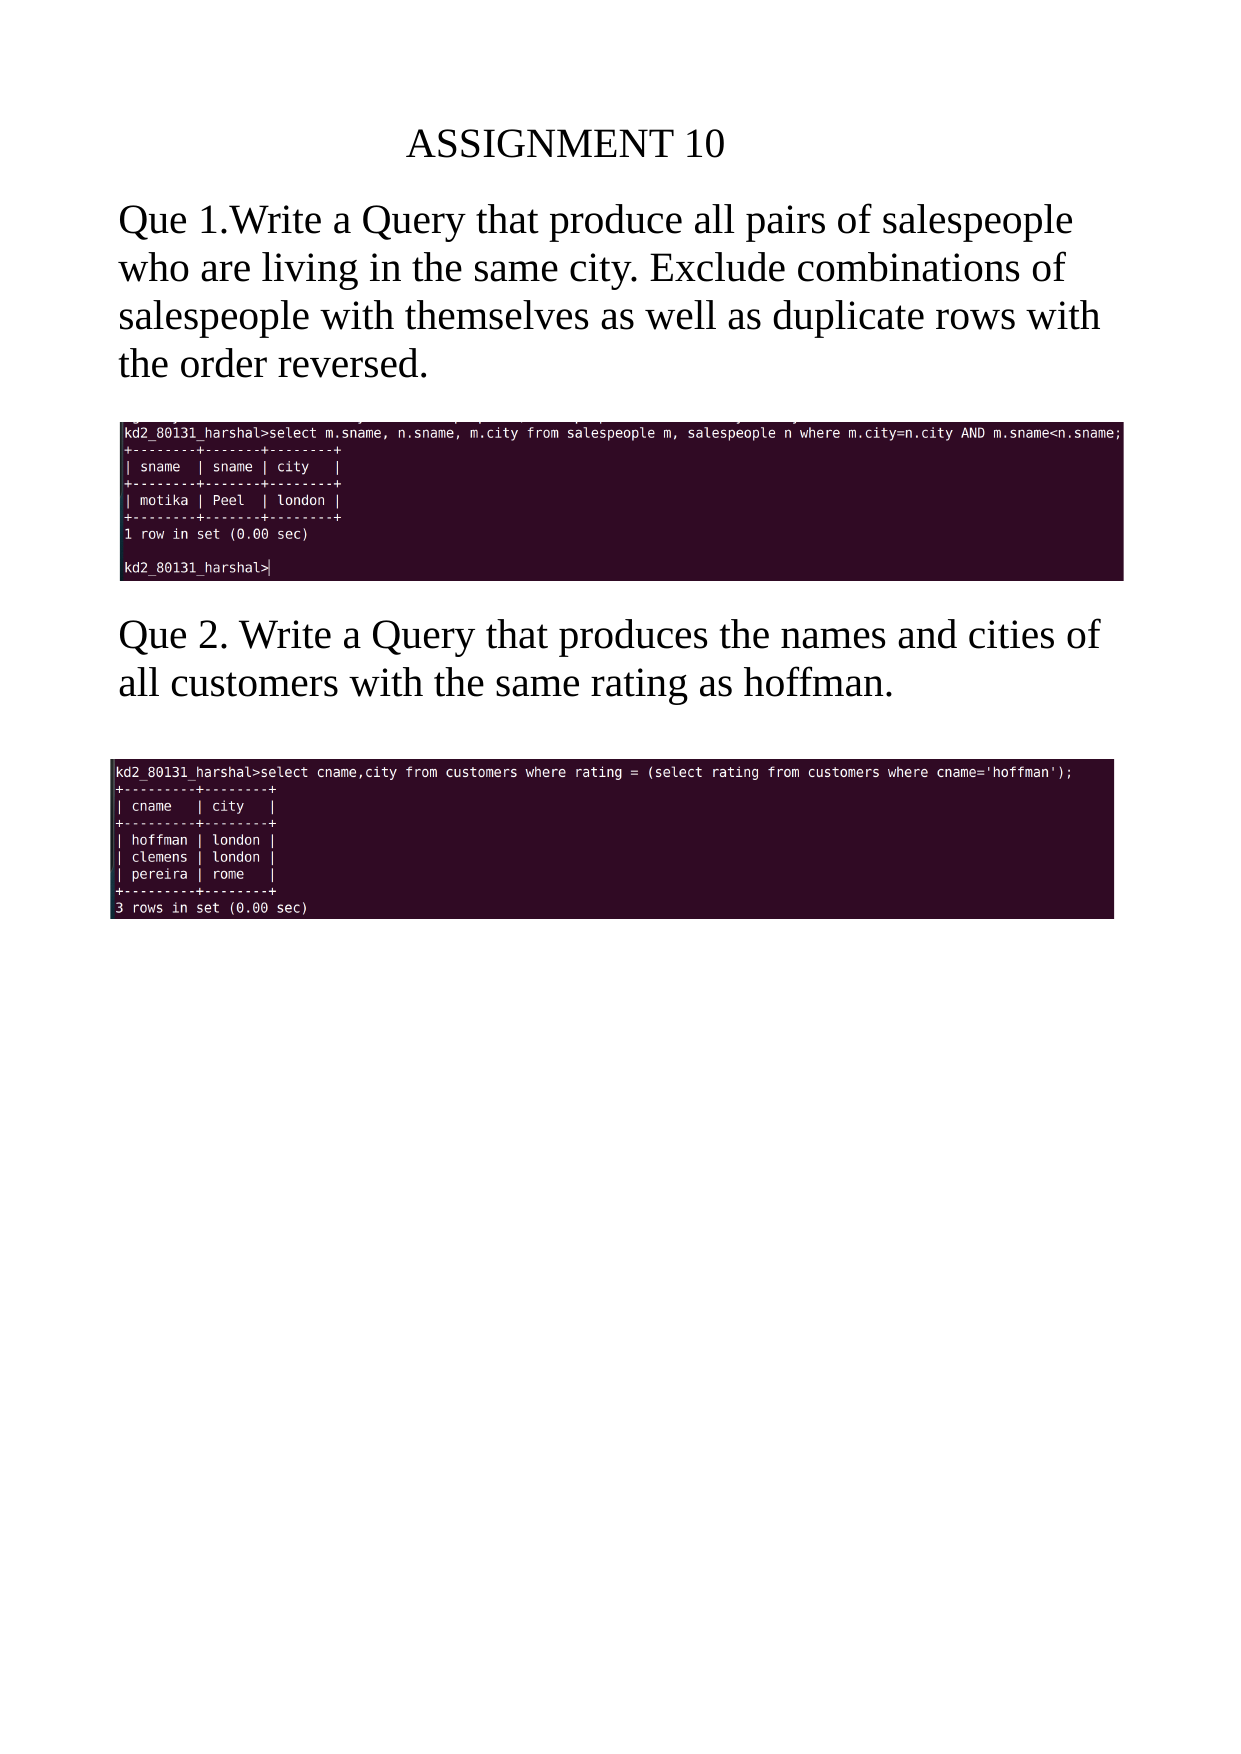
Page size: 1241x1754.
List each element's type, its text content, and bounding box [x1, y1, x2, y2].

text ASSIGNMENT 10 [118, 118, 1122, 166]
text Que 1.Write a Query that produce all pairs of salespeople who are living in the same city. Exclude combinations of salespeople with themselves as well as duplicate rows with the order reversed. [118, 195, 1122, 386]
text Que 2. Write a Query that produces the names and cities of all customers with the same rating as hoffman. [118, 610, 1122, 706]
picture [110, 759, 1115, 919]
picture [119, 422, 1124, 581]
